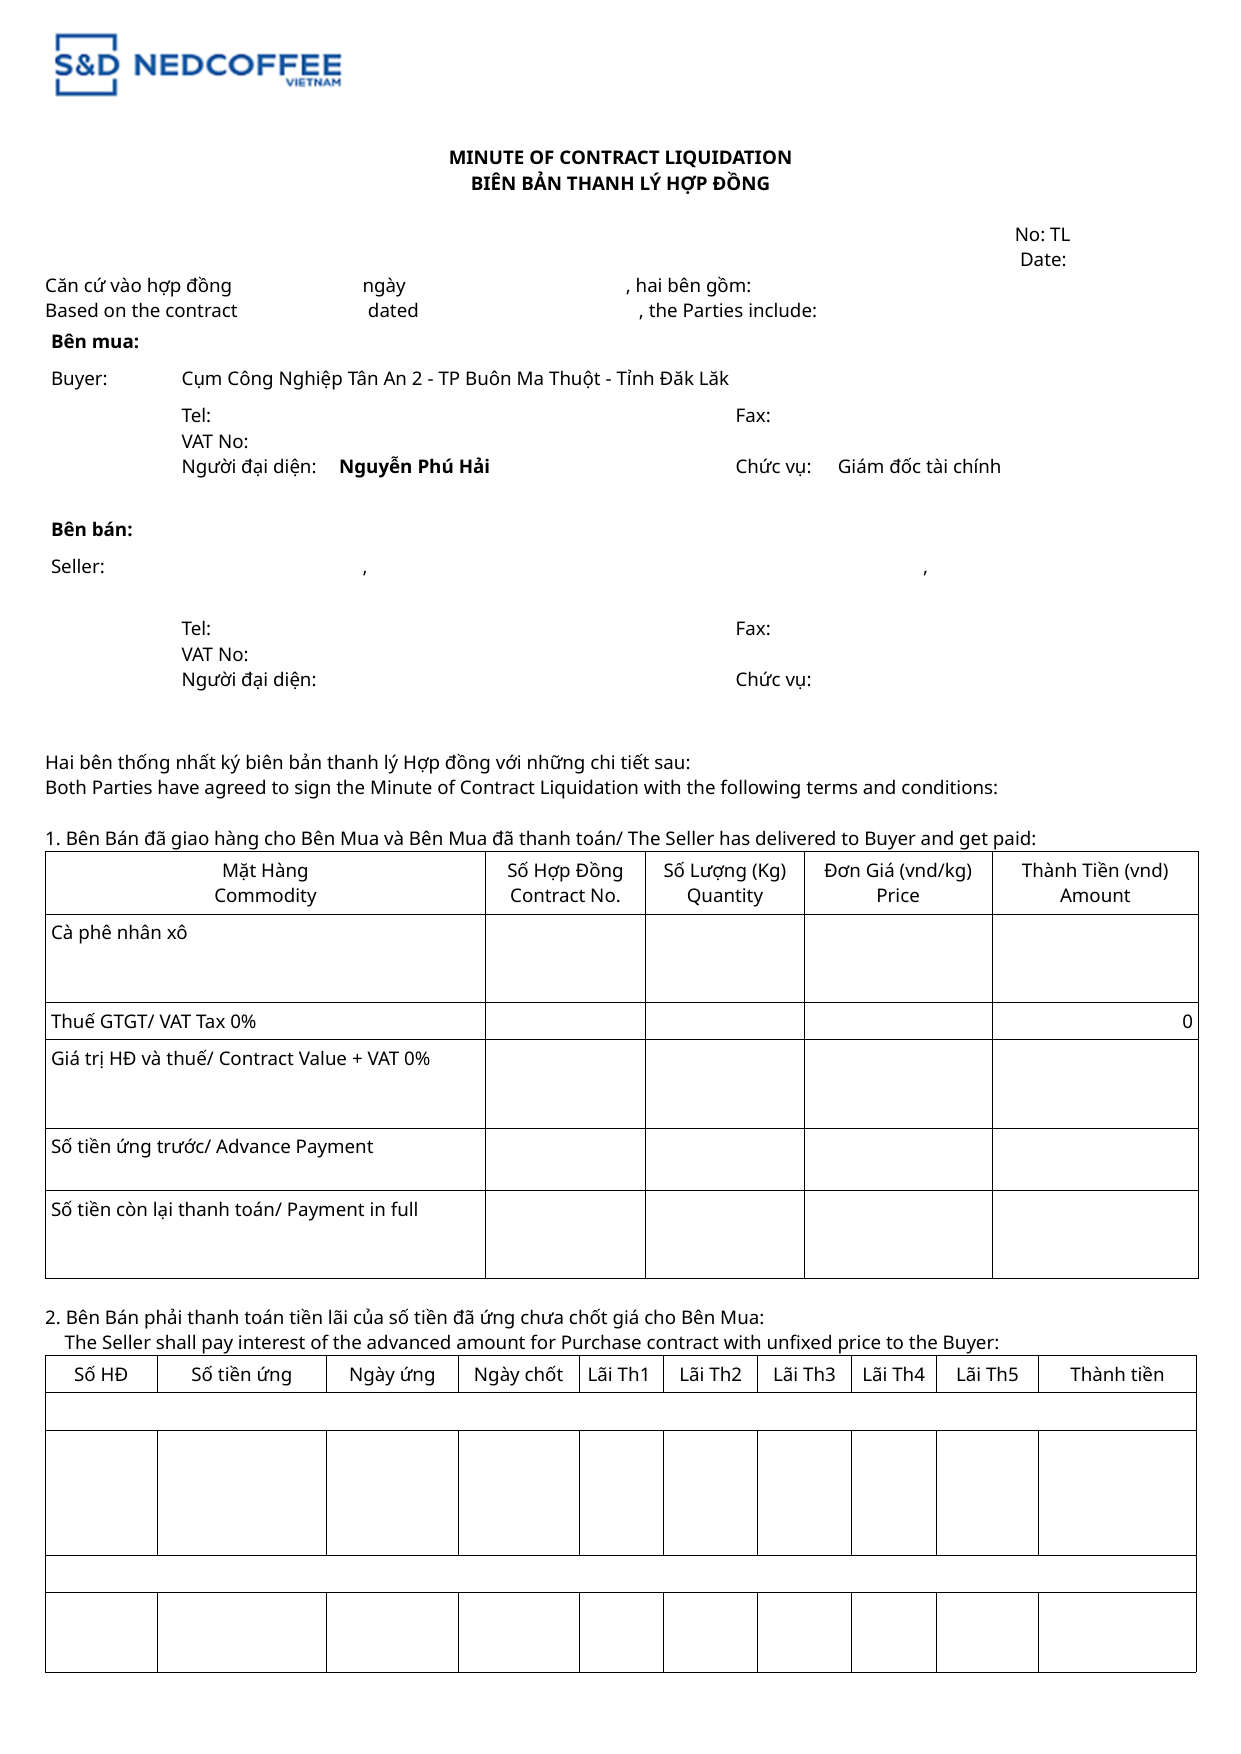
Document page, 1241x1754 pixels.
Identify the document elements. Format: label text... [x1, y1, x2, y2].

table_cell <o.partner_id.fax> <o.partner_id.child_ids and o.partner_id.child_ids[0].function or ''> [832, 610, 1196, 723]
table_cell [486, 1003, 645, 1039]
table_cell <o.partner_id.street>, <o.partner_id.district_id and o.partner_id.district_id.name or ''>, <o.partner_id.state_id and o.partner_id.state_id.name or ''> [176, 548, 1196, 610]
table_cell Fax: Chức vụ: [730, 610, 832, 723]
table_cell [459, 1593, 579, 1672]
text MINUTE OF CONTRACT LIQUIDATION [45, 144, 1196, 170]
table_cell [664, 1593, 757, 1672]
text Based on the contract <o.name or ''> dated <get_date(o.date_order)>, the Parties include: [45, 297, 1196, 323]
table_cell <formatLang(get_sum_interest_amount_ung(o.pay_allocation_ids),digits=0)> [158, 1593, 326, 1672]
table_cell Tel: VAT No: Người đại diện: [176, 610, 335, 723]
table_cell [486, 1191, 645, 1278]
table_header Thành tiền [1039, 1356, 1196, 1392]
table_cell [758, 1593, 851, 1672]
table_header Lãi Th3 [758, 1356, 851, 1392]
table_cell <formatLang(line['allocation_amount'],digits=0)> [158, 1431, 326, 1555]
text No: TL <o.name or ''> [45, 221, 1196, 246]
table_header Ngày chốt [459, 1356, 579, 1392]
table_cell [646, 1040, 804, 1127]
table_cell </for> [46, 1556, 1196, 1592]
table_cell Cụm Công Nghiệp Tân An 2 - TP Buôn Ma Thuột - Tỉnh Đăk Lăk [176, 360, 1196, 397]
table_cell [805, 1040, 992, 1127]
table_cell [46, 1593, 157, 1672]
table_header Số Hợp Đồng Contract No. [486, 852, 645, 914]
table_cell <formatLang(o.contract_line[0].price_unit or 0.0,digits=0)> [805, 915, 992, 1002]
table_cell <formatLang(get_rate4(line['id']),digits=5)> [852, 1431, 936, 1555]
table_cell [486, 1040, 645, 1127]
table_cell <o.company_id.phone or ''> <o.company_id.vat or ''> Nguyễn Phú Hải [335, 397, 730, 485]
table_cell Số tiền ứng trước/ Advance Payment [46, 1129, 485, 1190]
list 2. Bên Bán phải thanh toán tiền lãi của số tiền đã ứng chưa chốt giá cho Bên Mua: [45, 1304, 1196, 1329]
table_cell [805, 1191, 992, 1278]
table_cell <o.partner_id.phone> <o.partner_id.vat> <o.partner_id.child_ids and o.partner_id.child_ids[0].name or ''> [335, 610, 730, 723]
table_cell <formatLang(get_sum_interest_amount(o.pay_allocation_ids),digits=0)> [1039, 1593, 1196, 1672]
table_cell [646, 1191, 804, 1278]
table_cell [45, 610, 176, 723]
table_cell [937, 1593, 1038, 1672]
text Căn cứ vào hợp đồng <o.name or ''> ngày <get_date(o.date_order)>, hai bên gồm: [45, 272, 1196, 297]
table_header Bên mua: [45, 323, 176, 360]
table_cell <line['name']> [46, 1431, 157, 1555]
table_cell [805, 1003, 992, 1039]
table_cell Thuế GTGT/ VAT Tax 0% [46, 1003, 485, 1039]
list 1. Bên Bán đã giao hàng cho Bên Mua và Bên Mua đã thanh toán/ The Seller has delivered to Buyer and get paid: [45, 826, 1196, 851]
text BIÊN BẢN THANH LÝ HỢP ĐỒNG [45, 170, 1196, 195]
text Hai bên thống nhất ký biên bản thanh lý Hợp đồng với những chi tiết sau: [45, 749, 1196, 774]
table_cell Bên bán: [45, 485, 176, 547]
table_cell <o.partner_id.name> [176, 485, 1196, 547]
table_cell [852, 1593, 936, 1672]
table_cell <get_date(line['payment_date'])> [327, 1431, 458, 1555]
text Both Parties have agreed to sign the Minute of Contract Liquidation with the following terms and conditions: [45, 774, 1196, 800]
table_cell <formatLang(get_rate2(line['id']),digits=5)> [664, 1431, 757, 1555]
table_cell <formatLang(get_rate5(line['id']),digits=5)> [937, 1431, 1038, 1555]
table_cell <formatLang(o.amount_sub_rel_total - get_pay(o),digits=0)> [993, 1191, 1198, 1278]
table_cell <for each="line in get_lina(o.pay_allocation_ids)"> [46, 1393, 1196, 1429]
table_cell <formatLang(o.amount_sub_rel_total or 0.0,digits=0)> [993, 1040, 1198, 1127]
text The Seller shall pay interest of the advanced amount for Purchase contract with unfixed price to the Buyer: [45, 1329, 1196, 1355]
table_cell Tel: VAT No: Người đại diện: [176, 397, 335, 485]
picture [49, 22, 348, 106]
table_header Số Lượng (Kg) Quantity [646, 852, 804, 914]
table_cell <formatLang(line['total_interest_pay'],digits=0)> [1039, 1431, 1196, 1555]
table_header Số tiền ứng [158, 1356, 326, 1392]
table_header <o.company_id.name or ''> [176, 323, 1196, 360]
table_cell [646, 1129, 804, 1190]
table_header Lãi Th2 [664, 1356, 757, 1392]
table_cell <get_date(o.date_order)> [459, 1431, 579, 1555]
table_cell 0 [993, 1003, 1198, 1039]
table_cell [327, 1593, 458, 1672]
table_header Ngày ứng [327, 1356, 458, 1392]
table_cell Cà phê nhân xô [46, 915, 485, 1002]
table_cell [805, 1129, 992, 1190]
table_cell [646, 1003, 804, 1039]
table_cell [486, 1129, 645, 1190]
table_cell Số tiền còn lại thanh toán/ Payment in full [46, 1191, 485, 1278]
table_cell Buyer: [45, 360, 176, 397]
table_cell [580, 1593, 663, 1672]
table_header Thành Tiền (vnd) Amount [993, 852, 1198, 914]
table_header Số HĐ [46, 1356, 157, 1392]
table_cell [45, 397, 176, 485]
table_header Lãi Th4 [852, 1356, 936, 1392]
table_header Đơn Giá (vnd/kg) Price [805, 852, 992, 914]
table_cell Fax: Chức vụ: [730, 397, 832, 485]
table_cell <formatLang(get_rate1(line['id']),digits=5)> [580, 1431, 663, 1555]
table_header Mặt Hàng Commodity [46, 852, 485, 914]
table_header Lãi Th1 [580, 1356, 663, 1392]
text Date: <get_todate()> [45, 246, 1196, 272]
table_cell <o.name or ''> [486, 915, 645, 1002]
table_cell <formatLang(get_rate3(line['id']),digits=5)> [758, 1431, 851, 1555]
table_header Lãi Th5 [937, 1356, 1038, 1392]
table_cell <formatLang(get_pay(o),digits=0)> [993, 1129, 1198, 1190]
table_cell Seller: [45, 548, 176, 610]
table_cell <o.company_id.fax or ''> Giám đốc tài chính [832, 397, 1196, 485]
table_cell Giá trị HĐ và thuế/ Contract Value + VAT 0% [46, 1040, 485, 1127]
table_cell <formatLang(o.amount_sub_rel_total or 0.0,digits=0)> [993, 915, 1198, 1002]
table_cell <formatLang(o.qty_received,digits=0)> [646, 915, 804, 1002]
